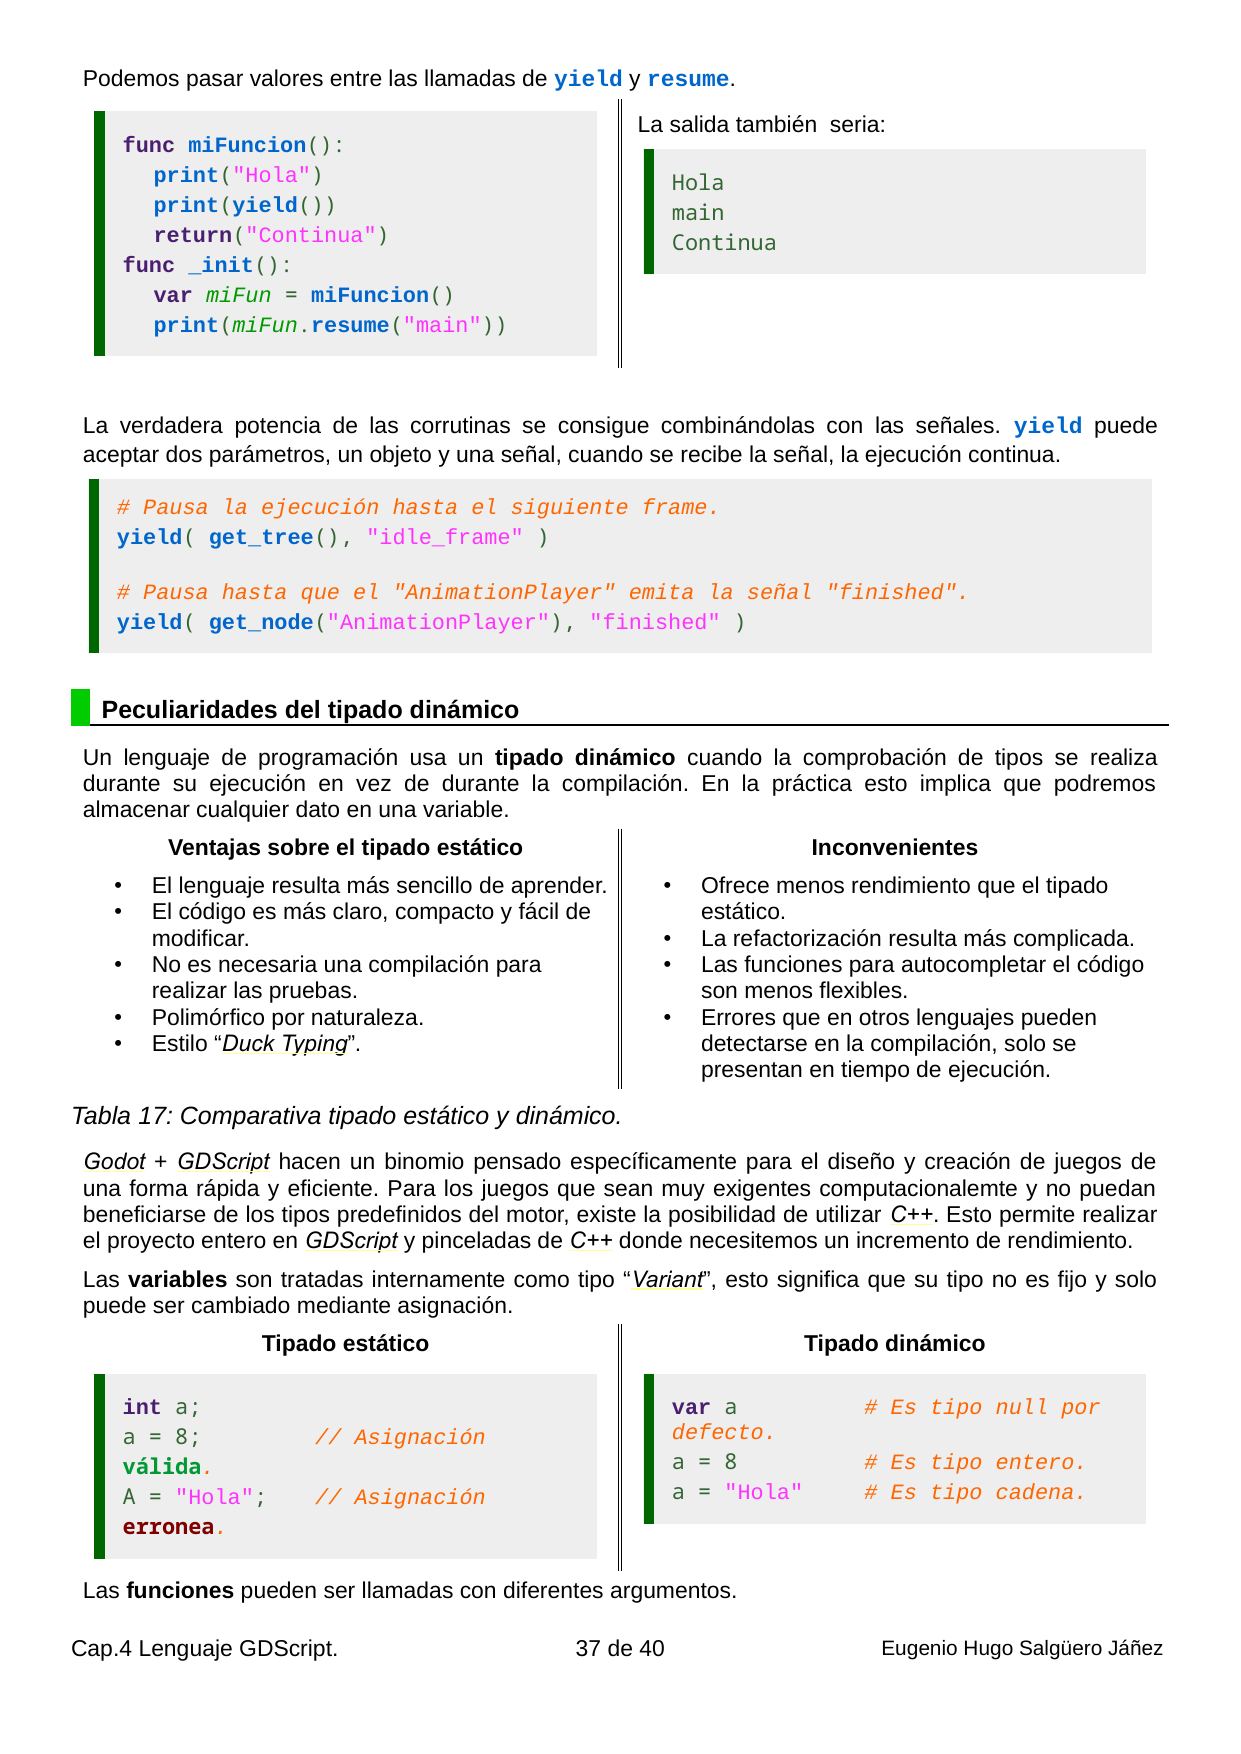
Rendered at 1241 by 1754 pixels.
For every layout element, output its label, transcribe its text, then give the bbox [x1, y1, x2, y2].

table_header Tipado dinámico [622, 1324, 1169, 1362]
table_cell int a; a = 8; // Asignación válida. A = "Hola"; // Asignación erronea. [71, 1362, 618, 1571]
table_header func miFuncion(): print("Hola") print(yield()) return("Continua") func _init(): var miFun = miFuncion() print(miFun.resume("main")) [71, 99, 618, 368]
text Tabla 17: Comparativa tipado estático y dinámico. [71, 1101, 1169, 1130]
text Las funciones pueden ser llamadas con diferentes argumentos. [83, 1577, 1158, 1603]
table_header Inconvenientes [622, 829, 1169, 866]
subtitle Peculiaridades del tipado dinámico [90, 689, 1169, 724]
text Podemos pasar valores entre las llamadas de yield y resume. [83, 65, 1158, 93]
table_cell Ofrece menos rendimiento que el tipado estático. La refactorización resulta más complicada. Las funciones para autocompletar el código son menos flexibles. Errores que en otros lenguajes pueden detectarse en la compilación, solo se presentan en tiempo de ejecución. [622, 866, 1169, 1088]
text # Pausa la ejecución hasta el siguiente frame. [99, 479, 1152, 521]
text yield( get_tree(), "idle_frame" ) [99, 521, 1152, 551]
text La verdadera potencia de las corrutinas se consigue combinándolas con las señales. yield puede aceptar dos parámetros, un objeto y una señal, cuando se recibe la señal, la ejecución continua. [83, 412, 1158, 467]
text Godot + GDScript hacen un binomio pensado específicamente para el diseño y creación de juegos de una forma rápida y eficiente. Para los juegos que sean muy exigentes computacionalemte y no puedan beneficiarse de los tipos predefinidos del motor, existe la posibilidad de utilizar C++. Esto permite realizar el proyecto entero en GDScript y pinceladas de C++ donde necesitemos un incremento de rendimiento. [83, 1148, 1158, 1254]
table_header La salida también seria: Hola main Continua [622, 99, 1169, 368]
table_cell var a # Es tipo null por defecto. a = 8 # Es tipo entero. a = "Hola" # Es tipo cadena. [622, 1362, 1169, 1571]
table_header Tipado estático [71, 1324, 618, 1362]
table_cell El lenguaje resulta más sencillo de aprender. El código es más claro, compacto y fácil de modificar. No es necesaria una compilación para realizar las pruebas. Polimórfico por naturaleza. Estilo “Duck Typing”. [71, 866, 618, 1088]
table_header Ventajas sobre el tipado estático [71, 829, 618, 866]
text # Pausa hasta que el "AnimationPlayer" emita la señal "finished". [99, 581, 1152, 606]
text yield( get_node("AnimationPlayer"), "finished" ) [99, 606, 1152, 653]
text Un lenguaje de programación usa un tipado dinámico cuando la comprobación de tipos se realiza durante su ejecución en vez de durante la compilación. En la práctica esto implica que podremos almacenar cualquier dato en una variable. [83, 743, 1158, 822]
text Las variables son tratadas internamente como tipo “Variant”, esto significa que su tipo no es fijo y solo puede ser cambiado mediante asignación. [83, 1266, 1158, 1318]
